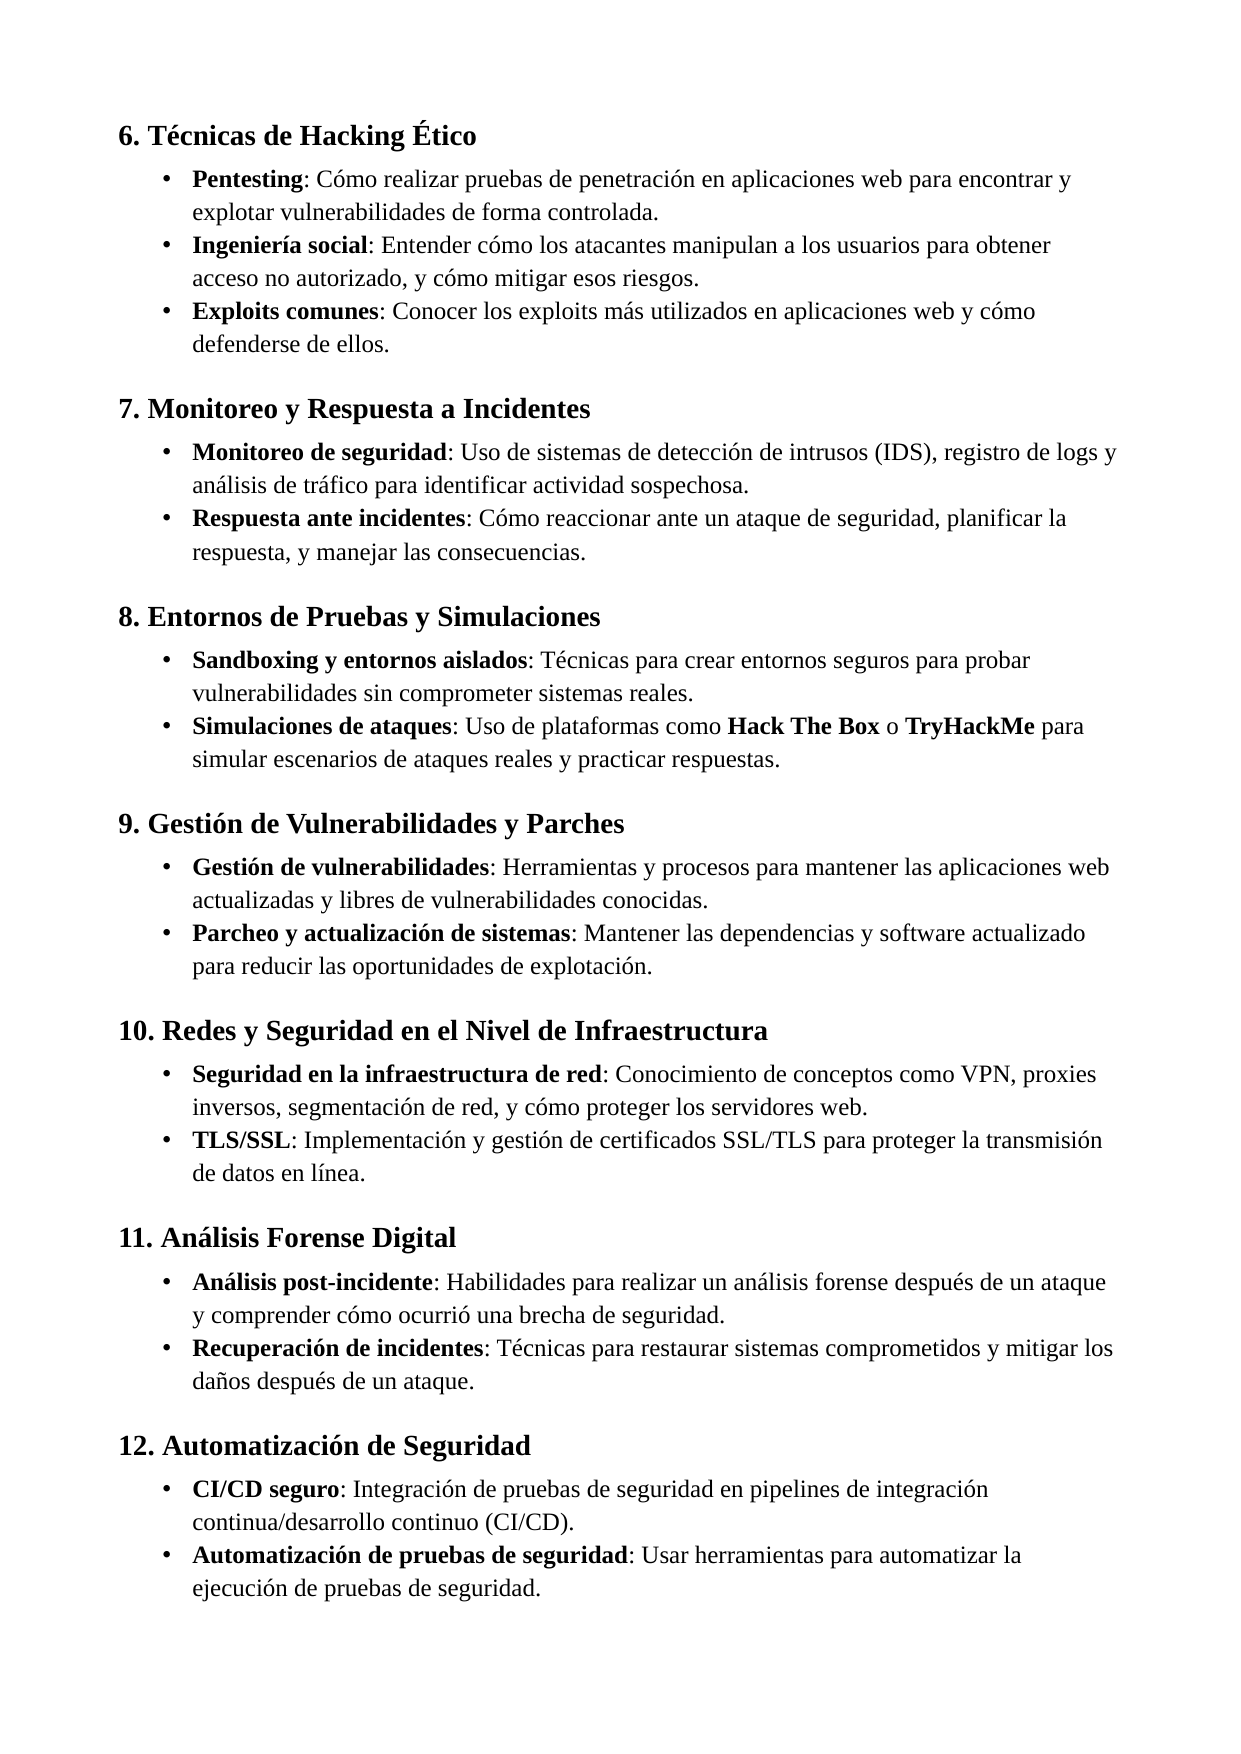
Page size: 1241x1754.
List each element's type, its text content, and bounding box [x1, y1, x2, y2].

subtitle 6. Técnicas de Hacking Ético [118, 118, 1122, 152]
list Simulaciones de ataques: Uso de plataformas como Hack The Box o TryHackMe para simular escenarios de ataques reales y practicar respuestas. [162, 711, 1122, 773]
list Automatización de pruebas de seguridad: Usar herramientas para automatizar la ejecución de pruebas de seguridad. [162, 1540, 1122, 1602]
subtitle 7. Monitoreo y Respuesta a Incidentes [118, 391, 1122, 425]
subtitle 10. Redes y Seguridad en el Nivel de Infraestructura [118, 1013, 1122, 1047]
list Ingeniería social: Entender cómo los atacantes manipulan a los usuarios para obtener acceso no autorizado, y cómo mitigar esos riesgos. [162, 230, 1122, 292]
list Seguridad en la infraestructura de red: Conocimiento de conceptos como VPN, proxies inversos, segmentación de red, y cómo proteger los servidores web. [162, 1059, 1122, 1121]
list Respuesta ante incidentes: Cómo reaccionar ante un ataque de seguridad, planificar la respuesta, y manejar las consecuencias. [162, 503, 1122, 565]
list Análisis post-incidente: Habilidades para realizar un análisis forense después de un ataque y comprender cómo ocurrió una brecha de seguridad. [162, 1267, 1122, 1328]
list Gestión de vulnerabilidades: Herramientas y procesos para mantener las aplicaciones web actualizadas y libres de vulnerabilidades conocidas. [162, 852, 1122, 914]
list Monitoreo de seguridad: Uso de sistemas de detección de intrusos (IDS), registro de logs y análisis de tráfico para identificar actividad sospechosa. [162, 437, 1122, 499]
list Parcheo y actualización de sistemas: Mantener las dependencias y software actualizado para reducir las oportunidades de explotación. [162, 918, 1122, 980]
list CI/CD seguro: Integración de pruebas de seguridad en pipelines de integración continua/desarrollo continuo (CI/CD). [162, 1474, 1122, 1536]
subtitle 8. Entornos de Pruebas y Simulaciones [118, 599, 1122, 632]
list Pentesting: Cómo realizar pruebas de penetración en aplicaciones web para encontrar y explotar vulnerabilidades de forma controlada. [162, 164, 1122, 226]
list Recuperación de incidentes: Técnicas para restaurar sistemas comprometidos y mitigar los daños después de un ataque. [162, 1333, 1122, 1394]
subtitle 12. Automatización de Seguridad [118, 1428, 1122, 1461]
subtitle 11. Análisis Forense Digital [118, 1221, 1122, 1254]
list TLS/SSL: Implementación y gestión de certificados SSL/TLS para proteger la transmisión de datos en línea. [162, 1125, 1122, 1187]
subtitle 9. Gestión de Vulnerabilidades y Parches [118, 806, 1122, 839]
list Exploits comunes: Conocer los exploits más utilizados en aplicaciones web y cómo defenderse de ellos. [162, 296, 1122, 358]
list Sandboxing y entornos aislados: Técnicas para crear entornos seguros para probar vulnerabilidades sin comprometer sistemas reales. [162, 645, 1122, 707]
